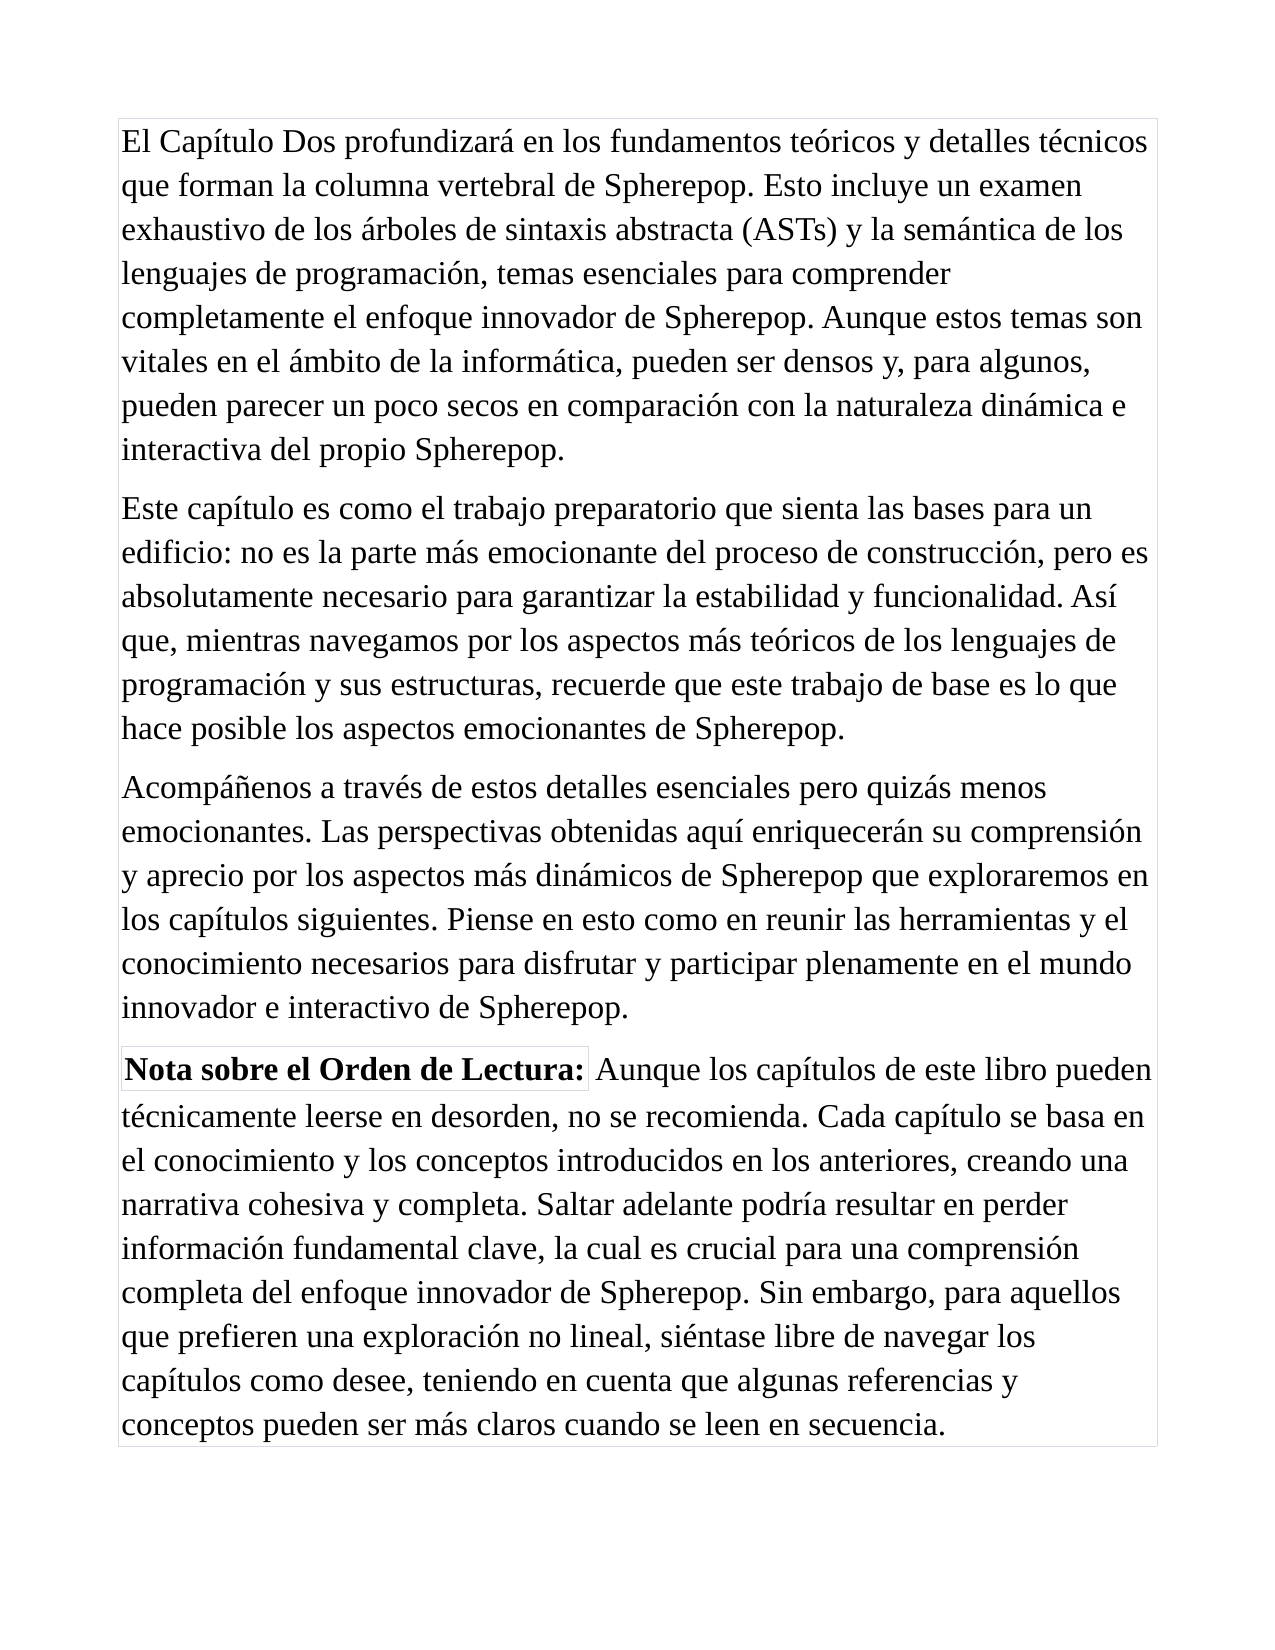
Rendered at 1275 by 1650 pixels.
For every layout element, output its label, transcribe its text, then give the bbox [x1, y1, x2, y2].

text El Capítulo Dos profundizará en los fundamentos teóricos y detalles técnicos que forman la columna vertebral de Spherepop. Esto incluye un examen exhaustivo de los árboles de sintaxis abstracta (ASTs) y la semántica de los lenguajes de programación, temas esenciales para comprender completamente el enfoque innovador de Spherepop. Aunque estos temas son vitales en el ámbito de la informática, pueden ser densos y, para algunos, pueden parecer un poco secos en comparación con la naturaleza dinámica e interactiva del propio Spherepop. [119, 119, 1157, 468]
text Nota sobre el Orden de Lectura: Aunque los capítulos de este libro pueden técnicamente leerse en desorden, no se recomienda. Cada capítulo se basa en el conocimiento y los conceptos introducidos en los anteriores, creando una narrativa cohesiva y completa. Saltar adelante podría resultar en perder información fundamental clave, la cual es crucial para una comprensión completa del enfoque innovador de Spherepop. Sin embargo, para aquellos que prefieren una exploración no lineal, siéntase libre de navegar los capítulos como desee, teniendo en cuenta que algunas referencias y conceptos pueden ser más claros cuando se leen en secuencia. [119, 1043, 1157, 1446]
text Acompáñenos a través de estos detalles esenciales pero quizás menos emocionantes. Las perspectivas obtenidas aquí enriquecerán su comprensión y aprecio por los aspectos más dinámicos de Spherepop que exploraremos en los capítulos siguientes. Piense en esto como en reunir las herramientas y el conocimiento necesarios para disfrutar y participar plenamente en el mundo innovador e interactivo de Spherepop. [119, 764, 1157, 1026]
text Este capítulo es como el trabajo preparatorio que sienta las bases para un edificio: no es la parte más emocionante del proceso de construcción, pero es absolutamente necesario para garantizar la estabilidad y funcionalidad. Así que, mientras navegamos por los aspectos más teóricos de los lenguajes de programación y sus estructuras, recuerde que este trabajo de base es lo que hace posible los aspectos emocionantes de Spherepop. [119, 485, 1157, 747]
